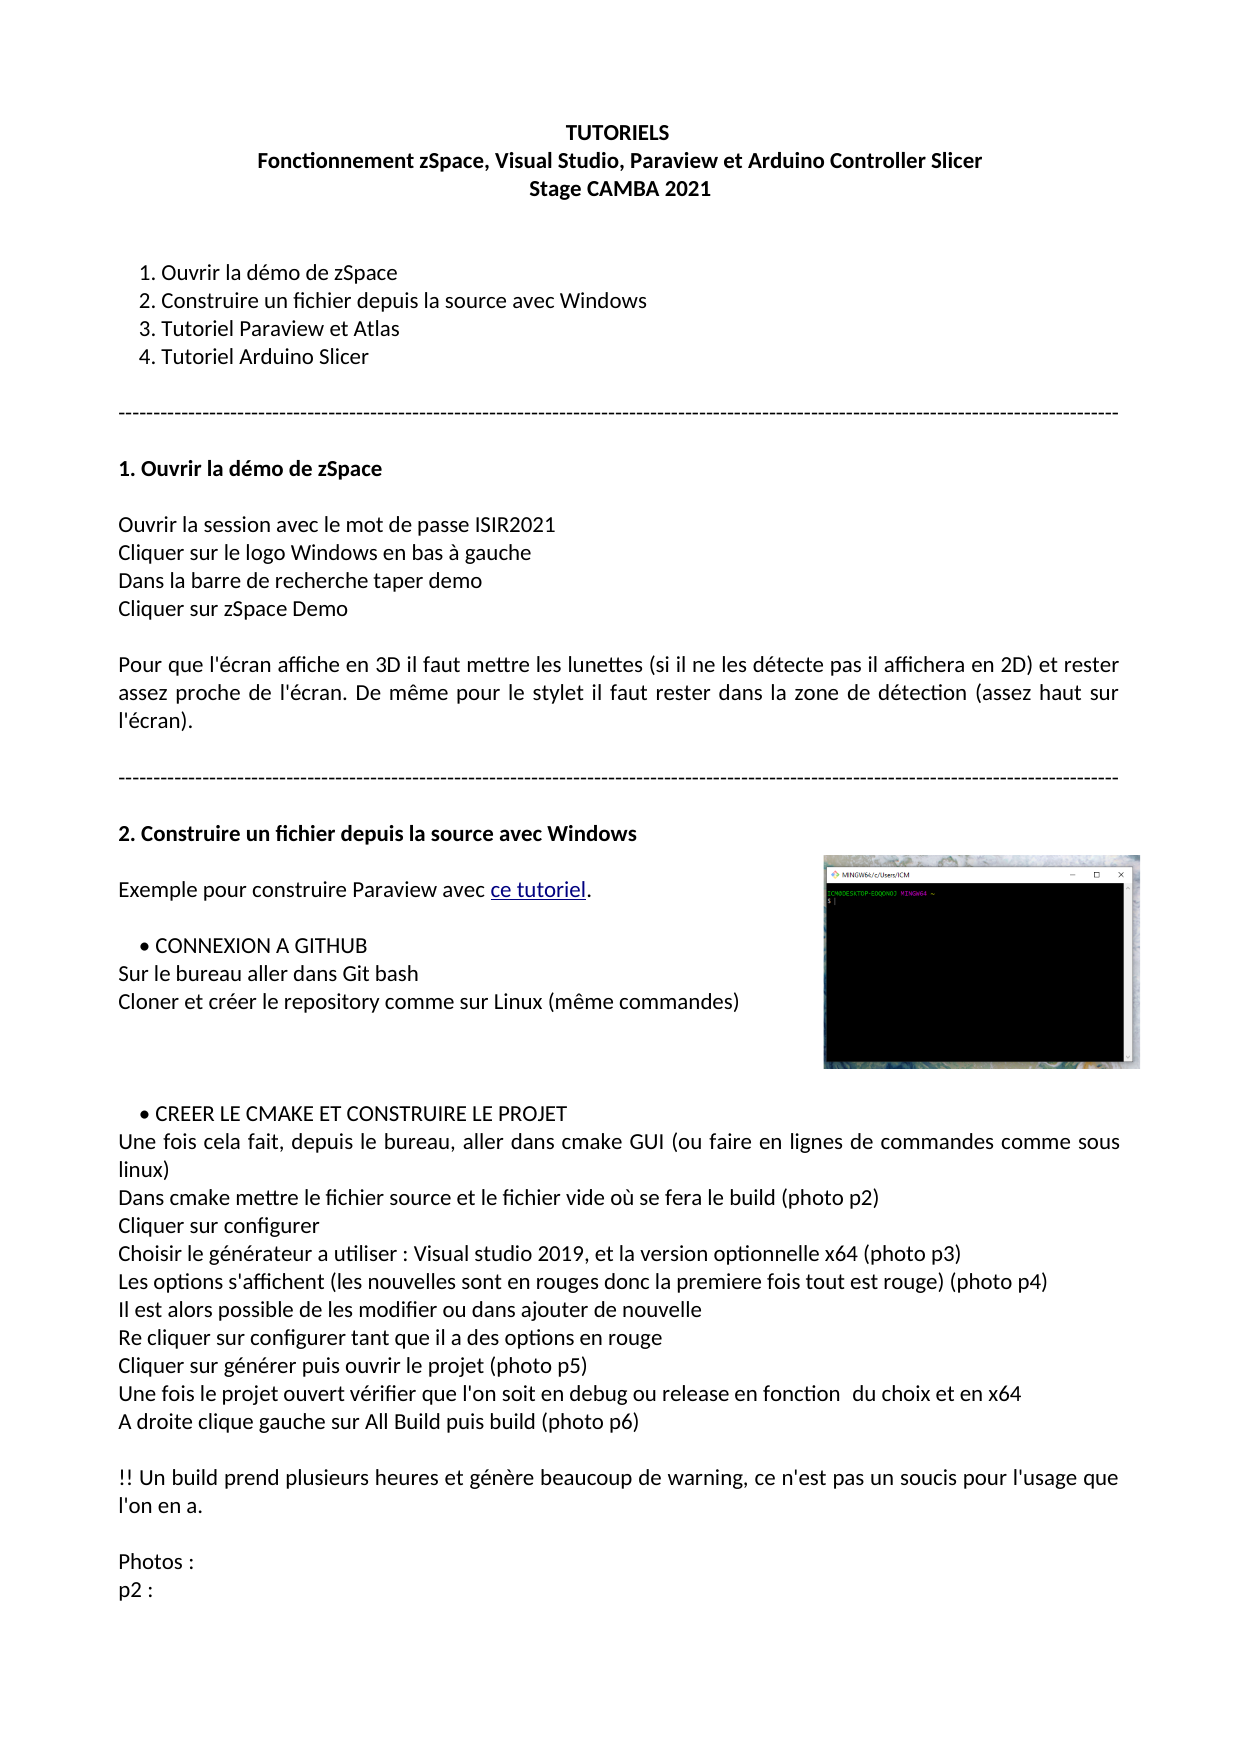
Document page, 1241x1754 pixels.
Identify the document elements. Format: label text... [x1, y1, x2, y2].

text Cliquer sur le logo Windows en bas à gauche [118, 538, 1122, 566]
text Une fois le projet ouvert vérifier que l'on soit en debug ou release en fonction du choix et en x64 [118, 1379, 1122, 1407]
text Il est alors possible de les modifier ou dans ajouter de nouvelle [118, 1295, 1122, 1323]
text A droite clique gauche sur All Build puis build (photo p6) [118, 1407, 1122, 1435]
text Cliquer sur configurer [118, 1211, 1122, 1239]
text Pour que l'écran affiche en 3D il faut mettre les lunettes (si il ne les détecte pas il affichera en 2D) et rester assez proche de l'écran. De même pour le stylet il faut rester dans la zone de détection (assez haut sur l'écran). [118, 651, 1122, 734]
text Une fois cela fait, depuis le bureau, aller dans cmake GUI (ou faire en lignes de commandes comme sous linux) [118, 1127, 1122, 1183]
text Les options s'affichent (les nouvelles sont en rouges donc la premiere fois tout est rouge) (photo p4) [118, 1267, 1122, 1295]
text • CONNEXION A GITHUB [118, 931, 958, 959]
text Sur le bureau aller dans Git bash [118, 959, 958, 987]
text Photos : [118, 1547, 1122, 1575]
text p2 : [118, 1575, 1122, 1603]
text 1. Ouvrir la démo de zSpace [118, 258, 1122, 286]
text 3. Tutoriel Paraview et Atlas [118, 314, 1122, 342]
text Dans cmake mettre le fichier source et le fichier vide où se fera le build (photo p2) [118, 1183, 1122, 1211]
text ----------------------------------------------------------------------------------------------------------------------------------------------- [118, 398, 1122, 426]
text TUTORIELS [118, 118, 1122, 146]
text Cliquer sur zSpace Demo [118, 594, 1122, 622]
picture [958, 855, 1141, 1069]
text • CREER LE CMAKE ET CONSTRUIRE LE PROJET [118, 1099, 1122, 1127]
text Cloner et créer le repository comme sur Linux (même commandes) [118, 987, 958, 1015]
text 4. Tutoriel Arduino Slicer [118, 342, 1122, 370]
text Fonctionnement zSpace, Visual Studio, Paraview et Arduino Controller Slicer [118, 146, 1122, 174]
text Ouvrir la session avec le mot de passe ISIR2021 [118, 510, 1122, 538]
text Re cliquer sur configurer tant que il a des options en rouge [118, 1323, 1122, 1351]
text ----------------------------------------------------------------------------------------------------------------------------------------------- [118, 763, 1122, 791]
text 2. Construire un fichier depuis la source avec Windows [118, 286, 1122, 314]
text 2. Construire un fichier depuis la source avec Windows [118, 819, 1122, 847]
text Cliquer sur générer puis ouvrir le projet (photo p5) [118, 1351, 1122, 1379]
text Dans la barre de recherche taper demo [118, 566, 1122, 594]
text !! Un build prend plusieurs heures et génère beaucoup de warning, ce n'est pas un soucis pour l'usage que l'on en a. [118, 1463, 1122, 1519]
text Exemple pour construire Paraview avec ce tutoriel. [118, 875, 958, 903]
text Stage CAMBA 2021 [118, 174, 1122, 202]
text 1. Ouvrir la démo de zSpace [118, 454, 1122, 482]
text Choisir le générateur a utiliser : Visual studio 2019, et la version optionnelle x64 (photo p3) [118, 1239, 1122, 1267]
